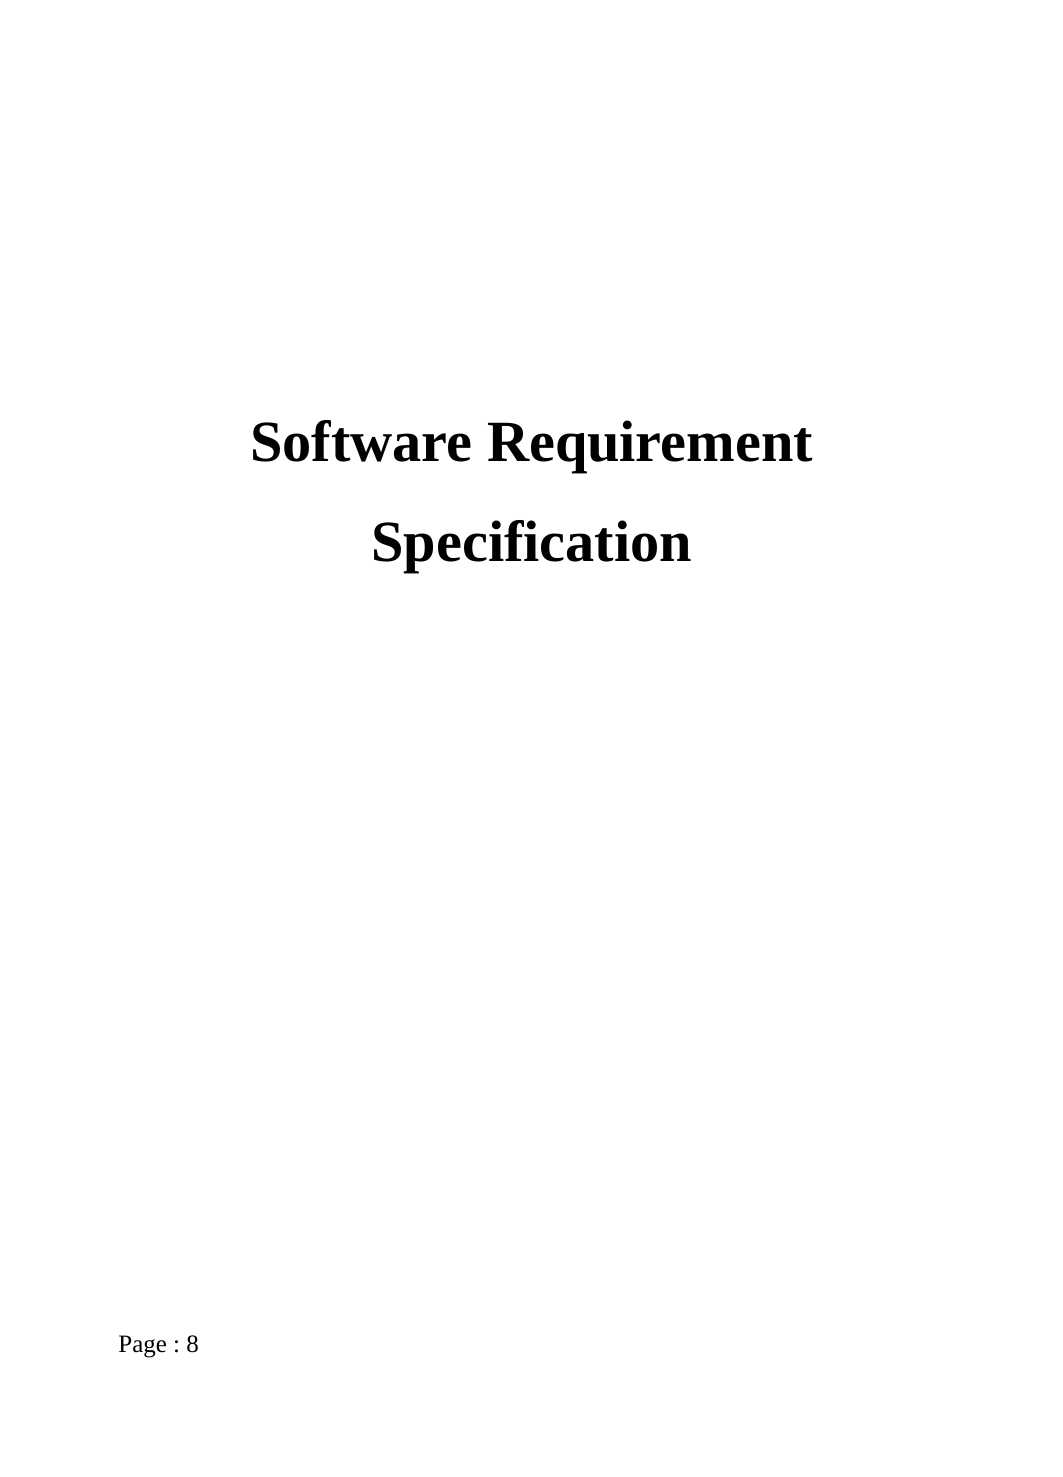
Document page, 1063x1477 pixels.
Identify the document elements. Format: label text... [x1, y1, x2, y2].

text Software Requirement Specification [118, 407, 945, 574]
